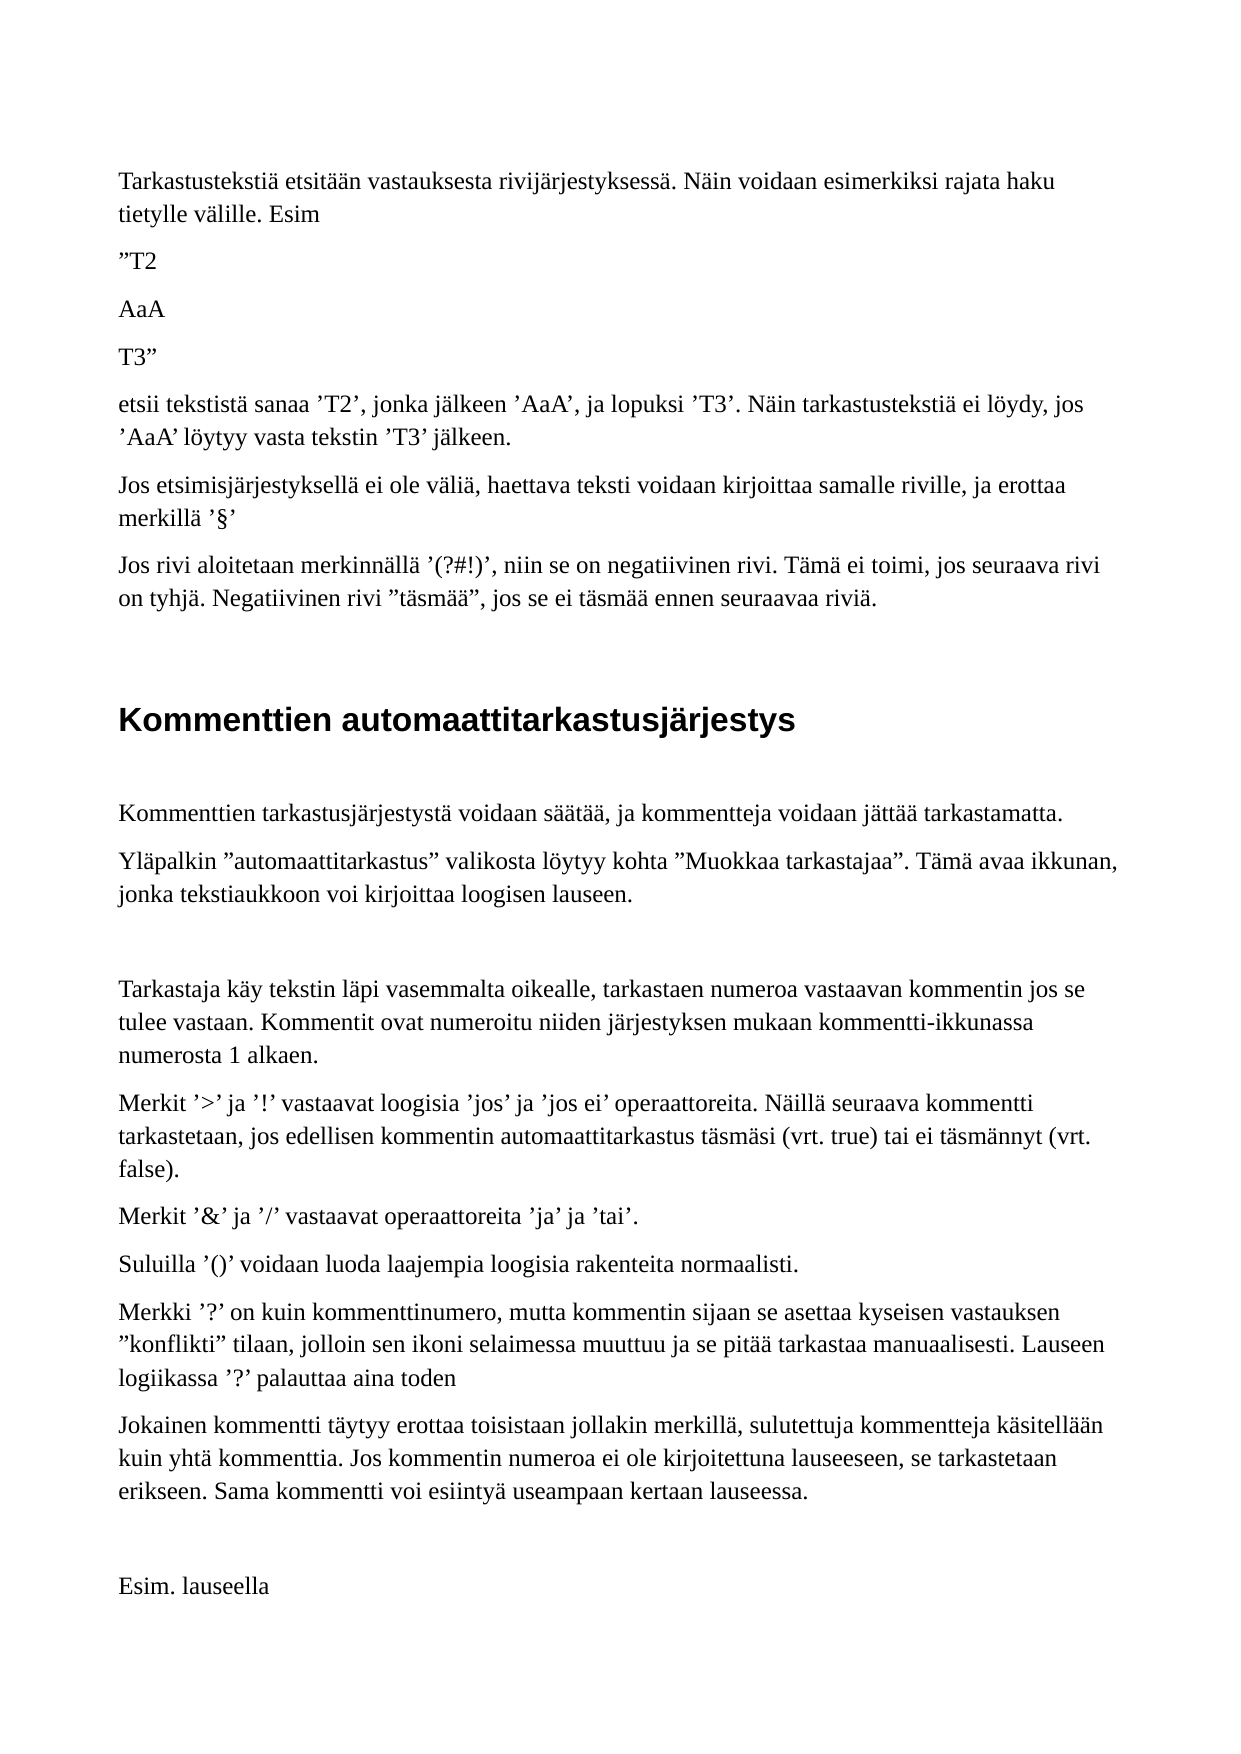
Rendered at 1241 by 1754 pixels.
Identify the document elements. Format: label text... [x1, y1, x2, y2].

text Tarkastaja käy tekstin läpi vasemmalta oikealle, tarkastaen numeroa vastaavan kommentin jos se tulee vastaan. Kommentit ovat numeroitu niiden järjestyksen mukaan kommentti-ikkunassa numerosta 1 alkaen. [118, 974, 1122, 1069]
text etsii tekstistä sanaa ’T2’, jonka jälkeen ’AaA’, ja lopuksi ’T3’. Näin tarkastustekstiä ei löydy, jos ’AaA’ löytyy vasta tekstin ’T3’ jälkeen. [118, 389, 1122, 451]
subtitle Kommenttien automaattitarkastusjärjestys [118, 699, 1122, 738]
text Merkki ’?’ on kuin kommenttinumero, mutta kommentin sijaan se asettaa kyseisen vastauksen ”konflikti” tilaan, jolloin sen ikoni selaimessa muuttuu ja se pitää tarkastaa manuaalisesti. Lauseen logiikassa ’?’ palauttaa aina toden [118, 1297, 1122, 1391]
text Merkit ’&’ ja ’/’ vastaavat operaattoreita ’ja’ ja ’tai’. [118, 1201, 1122, 1230]
text ”T2 [118, 246, 1122, 275]
text Jos rivi aloitetaan merkinnällä ’(?#!)’, niin se on negatiivinen rivi. Tämä ei toimi, jos seuraava rivi on tyhjä. Negatiivinen rivi ”täsmää”, jos se ei täsmää ennen seuraavaa riviä. [118, 550, 1122, 612]
text Merkit ’>’ ja ’!’ vastaavat loogisia ’jos’ ja ’jos ei’ operaattoreita. Näillä seuraava kommentti tarkastetaan, jos edellisen kommentin automaattitarkastus täsmäsi (vrt. true) tai ei täsmännyt (vrt. false). [118, 1088, 1122, 1182]
text AaA [118, 294, 1122, 323]
text Jos etsimisjärjestyksellä ei ole väliä, haettava teksti voidaan kirjoittaa samalle riville, ja erottaa merkillä ’§’ [118, 470, 1122, 532]
text Suluilla ’()’ voidaan luoda laajempia loogisia rakenteita normaalisti. [118, 1249, 1122, 1278]
text Kommenttien tarkastusjärjestystä voidaan säätää, ja kommentteja voidaan jättää tarkastamatta. [118, 798, 1122, 827]
text T3” [118, 342, 1122, 370]
text Jokainen kommentti täytyy erottaa toisistaan jollakin merkillä, sulutettuja kommentteja käsitellään kuin yhtä kommenttia. Jos kommentin numeroa ei ole kirjoitettuna lauseeseen, se tarkastetaan erikseen. Sama kommentti voi esiintyä useampaan kertaan lauseessa. [118, 1410, 1122, 1505]
text Tarkastustekstiä etsitään vastauksesta rivijärjestyksessä. Näin voidaan esimerkiksi rajata haku tietylle välille. Esim [118, 166, 1122, 227]
text Esim. lauseella [118, 1571, 1122, 1600]
text Yläpalkin ”automaattitarkastus” valikosta löytyy kohta ”Muokkaa tarkastajaa”. Tämä avaa ikkunan, jonka tekstiaukkoon voi kirjoittaa loogisen lauseen. [118, 846, 1122, 908]
